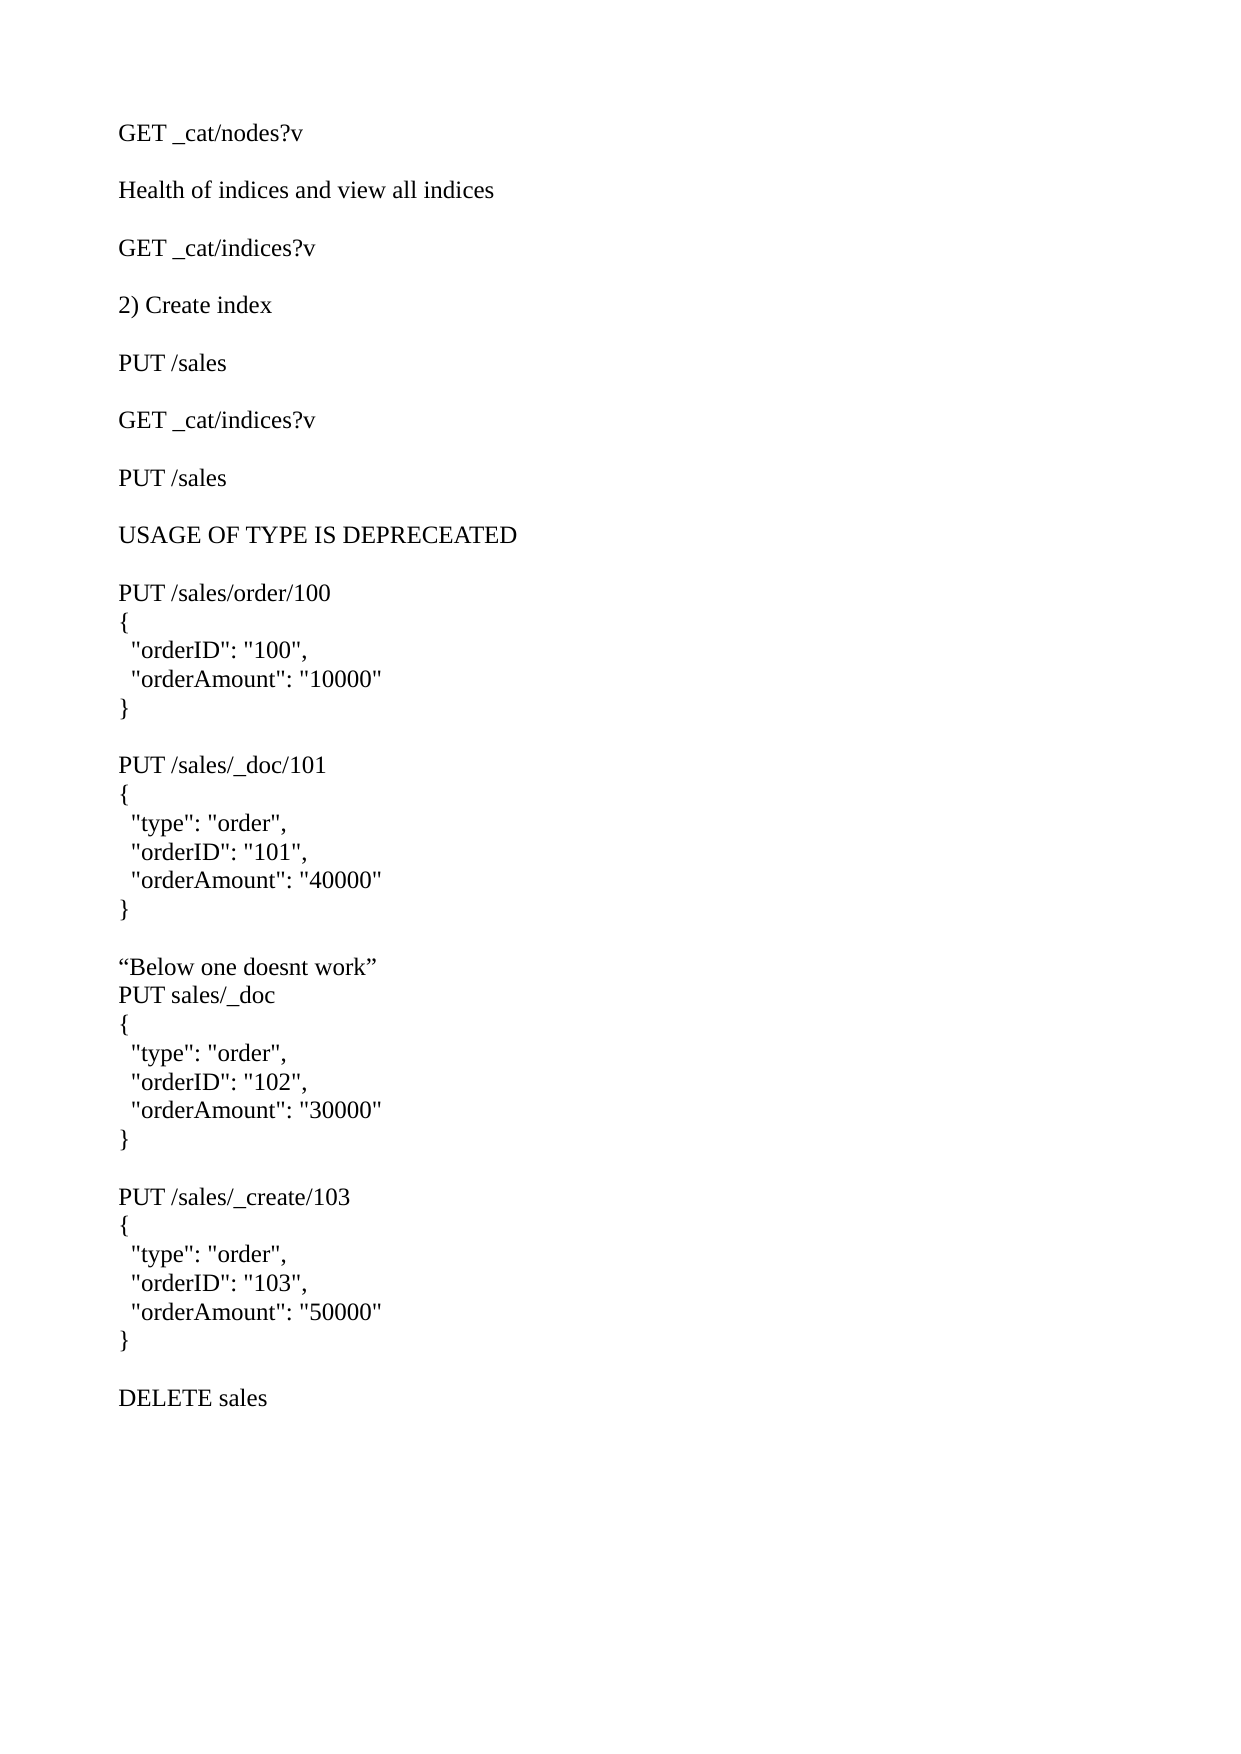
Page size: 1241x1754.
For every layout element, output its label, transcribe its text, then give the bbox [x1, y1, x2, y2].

text { [118, 607, 1122, 636]
text } [118, 1326, 1122, 1354]
text Health of indices and view all indices [118, 176, 1122, 204]
text } [118, 693, 1122, 722]
text "type": "order", [118, 1038, 1122, 1067]
text USAGE OF TYPE IS DEPRECEATED [118, 521, 1122, 549]
text { [118, 1211, 1122, 1239]
text PUT /sales [118, 348, 1122, 377]
text PUT /sales [118, 463, 1122, 492]
text "orderAmount": "30000" [118, 1096, 1122, 1124]
text } [118, 1124, 1122, 1153]
text GET _cat/nodes?v [118, 118, 1122, 147]
text PUT /sales/order/100 [118, 578, 1122, 607]
text DELETE sales [118, 1383, 1122, 1412]
text GET _cat/indices?v [118, 406, 1122, 434]
text { [118, 1009, 1122, 1038]
text 2) Create index [118, 291, 1122, 319]
text "orderID": "100", [118, 636, 1122, 664]
text } [118, 894, 1122, 923]
text "orderAmount": "40000" [118, 866, 1122, 894]
text "orderAmount": "50000" [118, 1297, 1122, 1326]
text "type": "order", [118, 808, 1122, 837]
text "type": "order", [118, 1239, 1122, 1268]
text { [118, 779, 1122, 808]
text "orderAmount": "10000" [118, 664, 1122, 693]
text PUT sales/_doc [118, 981, 1122, 1009]
text “Below one doesnt work” [118, 952, 1122, 981]
text PUT /sales/_doc/101 [118, 751, 1122, 779]
text "orderID": "103", [118, 1268, 1122, 1297]
text GET _cat/indices?v [118, 233, 1122, 262]
text "orderID": "102", [118, 1067, 1122, 1096]
text PUT /sales/_create/103 [118, 1182, 1122, 1211]
text "orderID": "101", [118, 837, 1122, 866]
